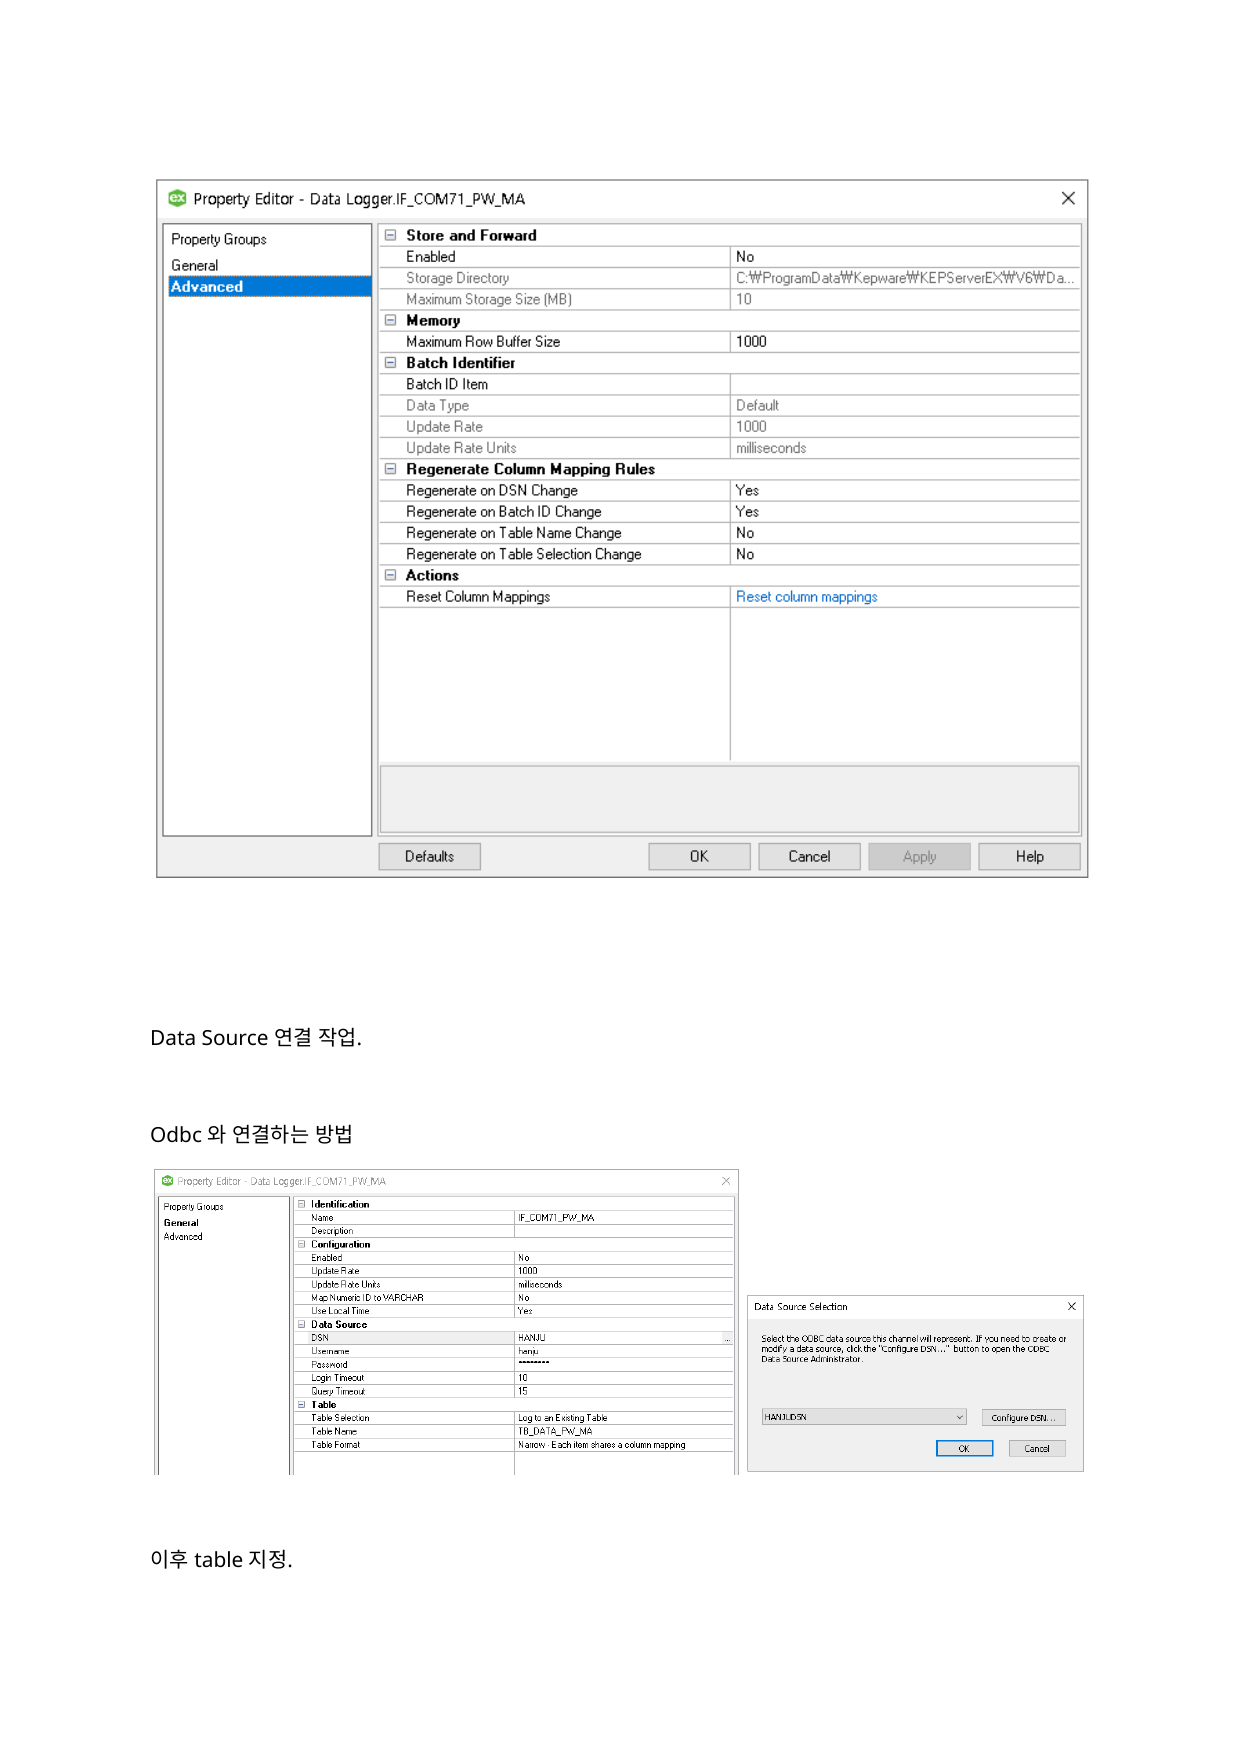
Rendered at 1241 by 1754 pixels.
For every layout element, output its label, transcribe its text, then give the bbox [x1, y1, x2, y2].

text Odbc 와 연결하는 방법 [150, 1118, 1090, 1149]
picture [150, 177, 1091, 878]
picture [150, 1167, 1091, 1475]
text Data Source 연결 작업. [150, 1022, 1090, 1052]
text 이후 table 지정. [150, 1543, 1090, 1573]
